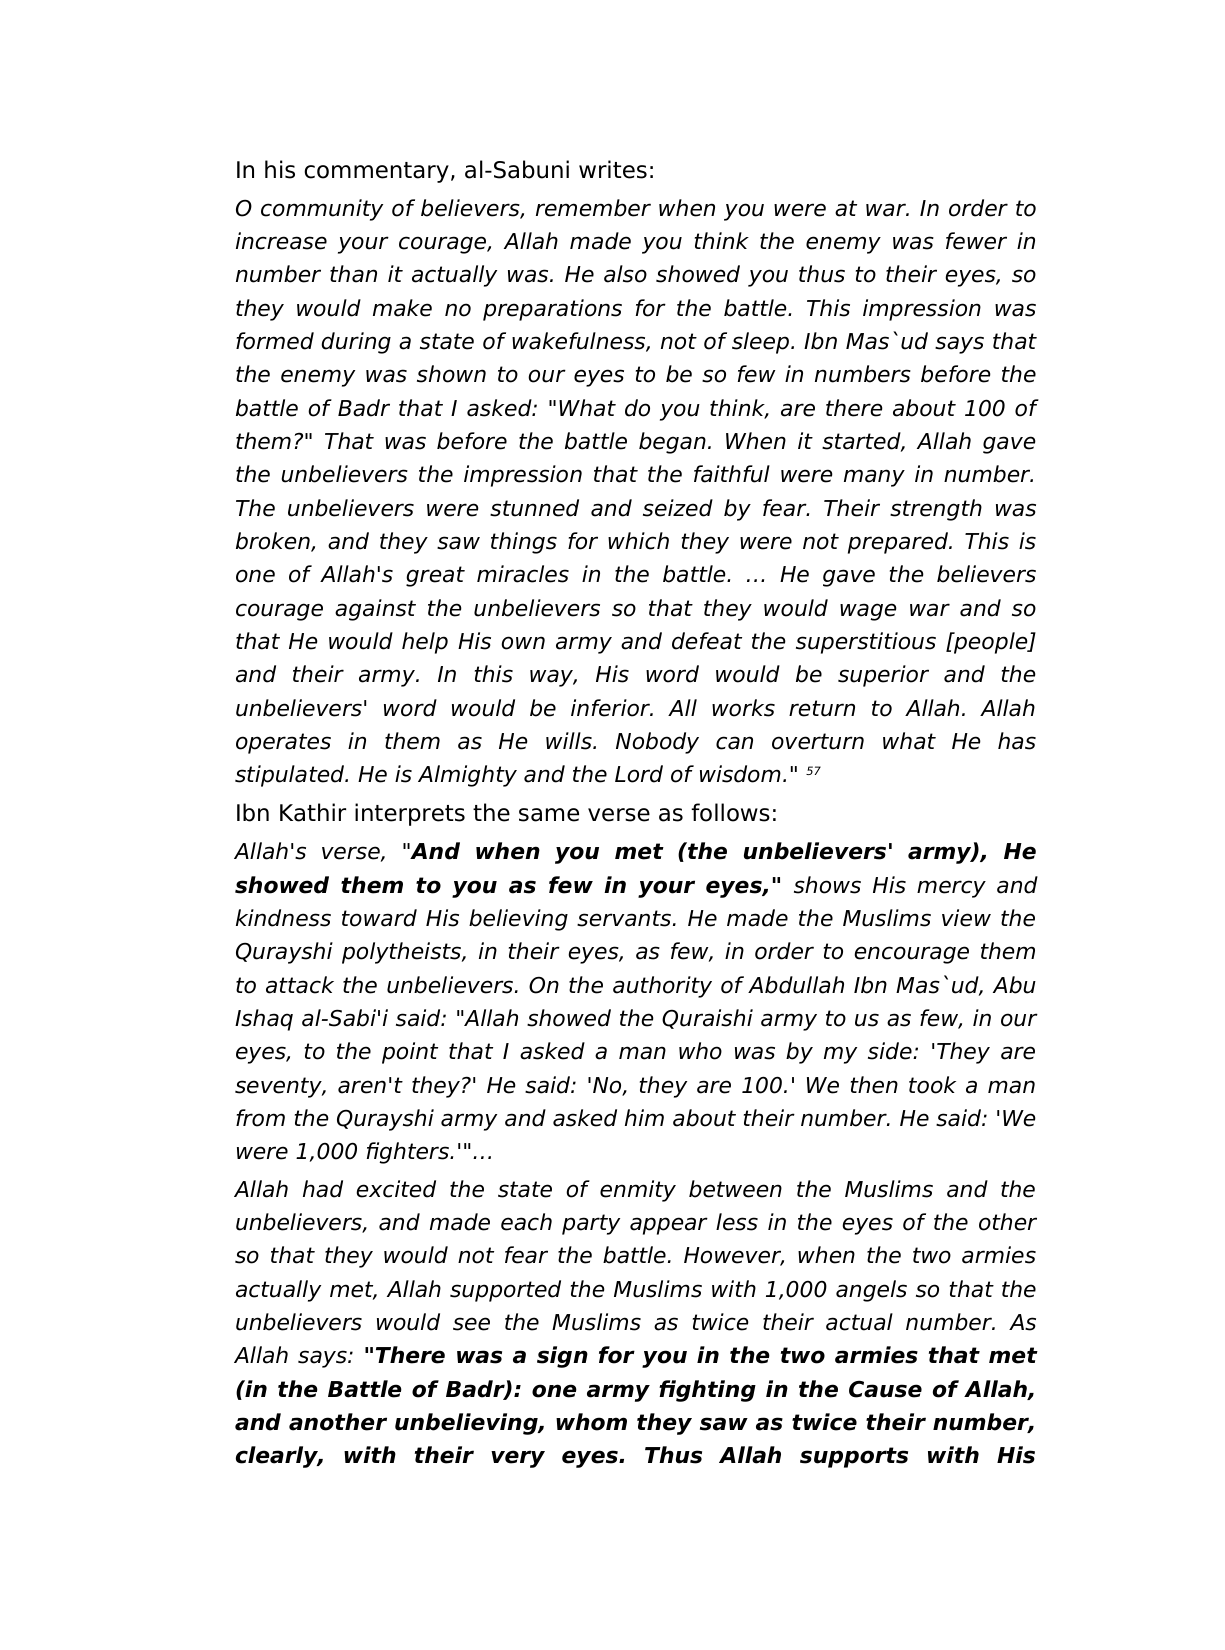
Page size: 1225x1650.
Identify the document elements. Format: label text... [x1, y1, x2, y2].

text Ibn Kathir interprets the same verse as follows: [187, 793, 1037, 829]
text O community of believers, remember when you were at war. In order to increase your courage, Allah made you think the enemy was fewer in number than it actually was. He also showed you thus to their eyes, so they would make no preparations for the battle. This impression was formed during a state of wakefulness, not of sleep. Ibn Mas`ud says that the enemy was shown to our eyes to be so few in numbers before the battle of Badr that I asked: "What do you think, are there about 100 of them?" That was before the battle began. When it started, Allah gave the unbelievers the impression that the faithful were many in number. The unbelievers were stunned and seized by fear. Their strength was broken, and they saw things for which they were not prepared. This is one of Allah's great miracles in the battle. … He gave the believers courage against the unbelievers so that they would wage war and so that He would help His own army and defeat the superstitious [people] and their army. In this way, His word would be superior and the unbelievers' word would be inferior. All works return to Allah. Allah operates in them as He wills. Nobody can overturn what He has stipulated. He is Almighty and the Lord of wisdom." 57 [235, 189, 1037, 789]
text Allah had excited the state of enmity between the Muslims and the unbelievers, and made each party appear less in the eyes of the other so that they would not fear the battle. However, when the two armies actually met, Allah supported the Muslims with 1,000 angels so that the unbelievers would see the Muslims as twice their actual number. As Allah says: "There was a sign for you in the two armies that met (in the Battle of Badr): one army fighting in the Cause of Allah, and another unbelieving, whom they saw as twice their number, clearly, with their very eyes. Thus Allah supports with His [235, 1170, 1037, 1470]
text In his commentary, al-Sabuni writes: [187, 150, 1037, 185]
text Allah's verse, "And when you met (the unbelievers' army), He showed them to you as few in your eyes," shows His mercy and kindness toward His believing servants. He made the Muslims view the Qurayshi polytheists, in their eyes, as few, in order to encourage them to attack the unbelievers. On the authority of Abdullah Ibn Mas`ud, Abu Ishaq al-Sabi'i said: "Allah showed the Quraishi army to us as few, in our eyes, to the point that I asked a man who was by my side: 'They are seventy, aren't they?' He said: 'No, they are 100.' We then took a man from the Qurayshi army and asked him about their number. He said: 'We were 1,000 fighters.'"… [235, 833, 1037, 1166]
